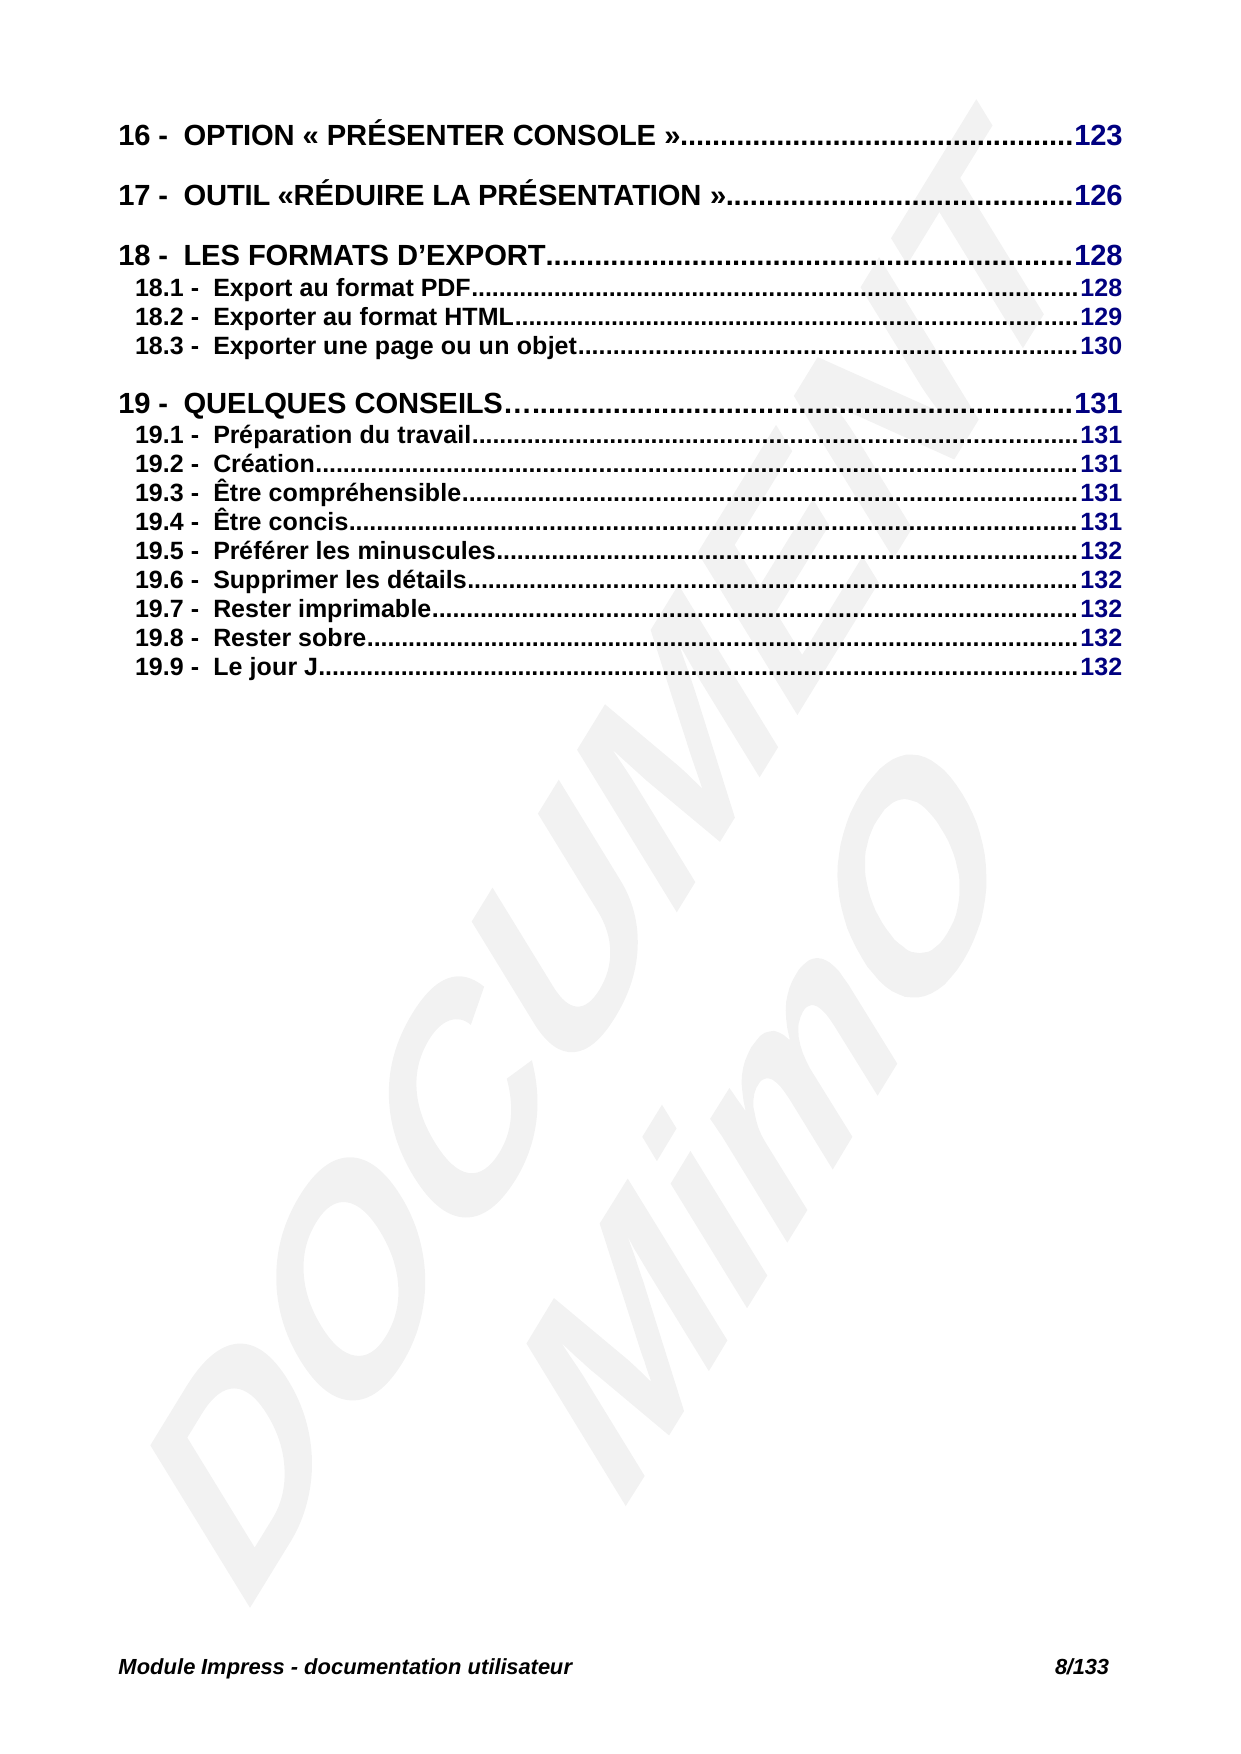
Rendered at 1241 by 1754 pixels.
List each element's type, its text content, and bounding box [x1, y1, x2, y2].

text 19.7 - Rester imprimable 132 [135, 594, 1122, 623]
text 19.1 - Préparation du travail 131 [135, 420, 1122, 449]
text 18 - Les formats d’export 128 [118, 238, 1122, 272]
text 16 - OPTION « Présenter console » 123 [118, 118, 1122, 152]
text 18.1 - Export au format PDF 128 [135, 272, 1122, 301]
text 18.2 - Exporter au format HTML 129 [135, 301, 1122, 331]
text 19.4 - Être concis 131 [135, 507, 1122, 536]
text 19.5 - Préférer les minuscules 132 [135, 536, 1122, 565]
text 19.3 - Être compréhensible 131 [135, 478, 1122, 507]
text 19.2 - Création 131 [135, 449, 1122, 478]
text 19.9 - Le jour J 132 [135, 652, 1122, 681]
text 18.3 - Exporter une page ou un objet 130 [135, 331, 1122, 359]
text 19.8 - Rester sobre 132 [135, 623, 1122, 652]
text 19.6 - Supprimer les détails 132 [135, 565, 1122, 594]
text 19 - Quelques conseils… 131 [118, 386, 1122, 419]
text 17 - OUtil «Réduire la présentation » 126 [118, 178, 1122, 212]
